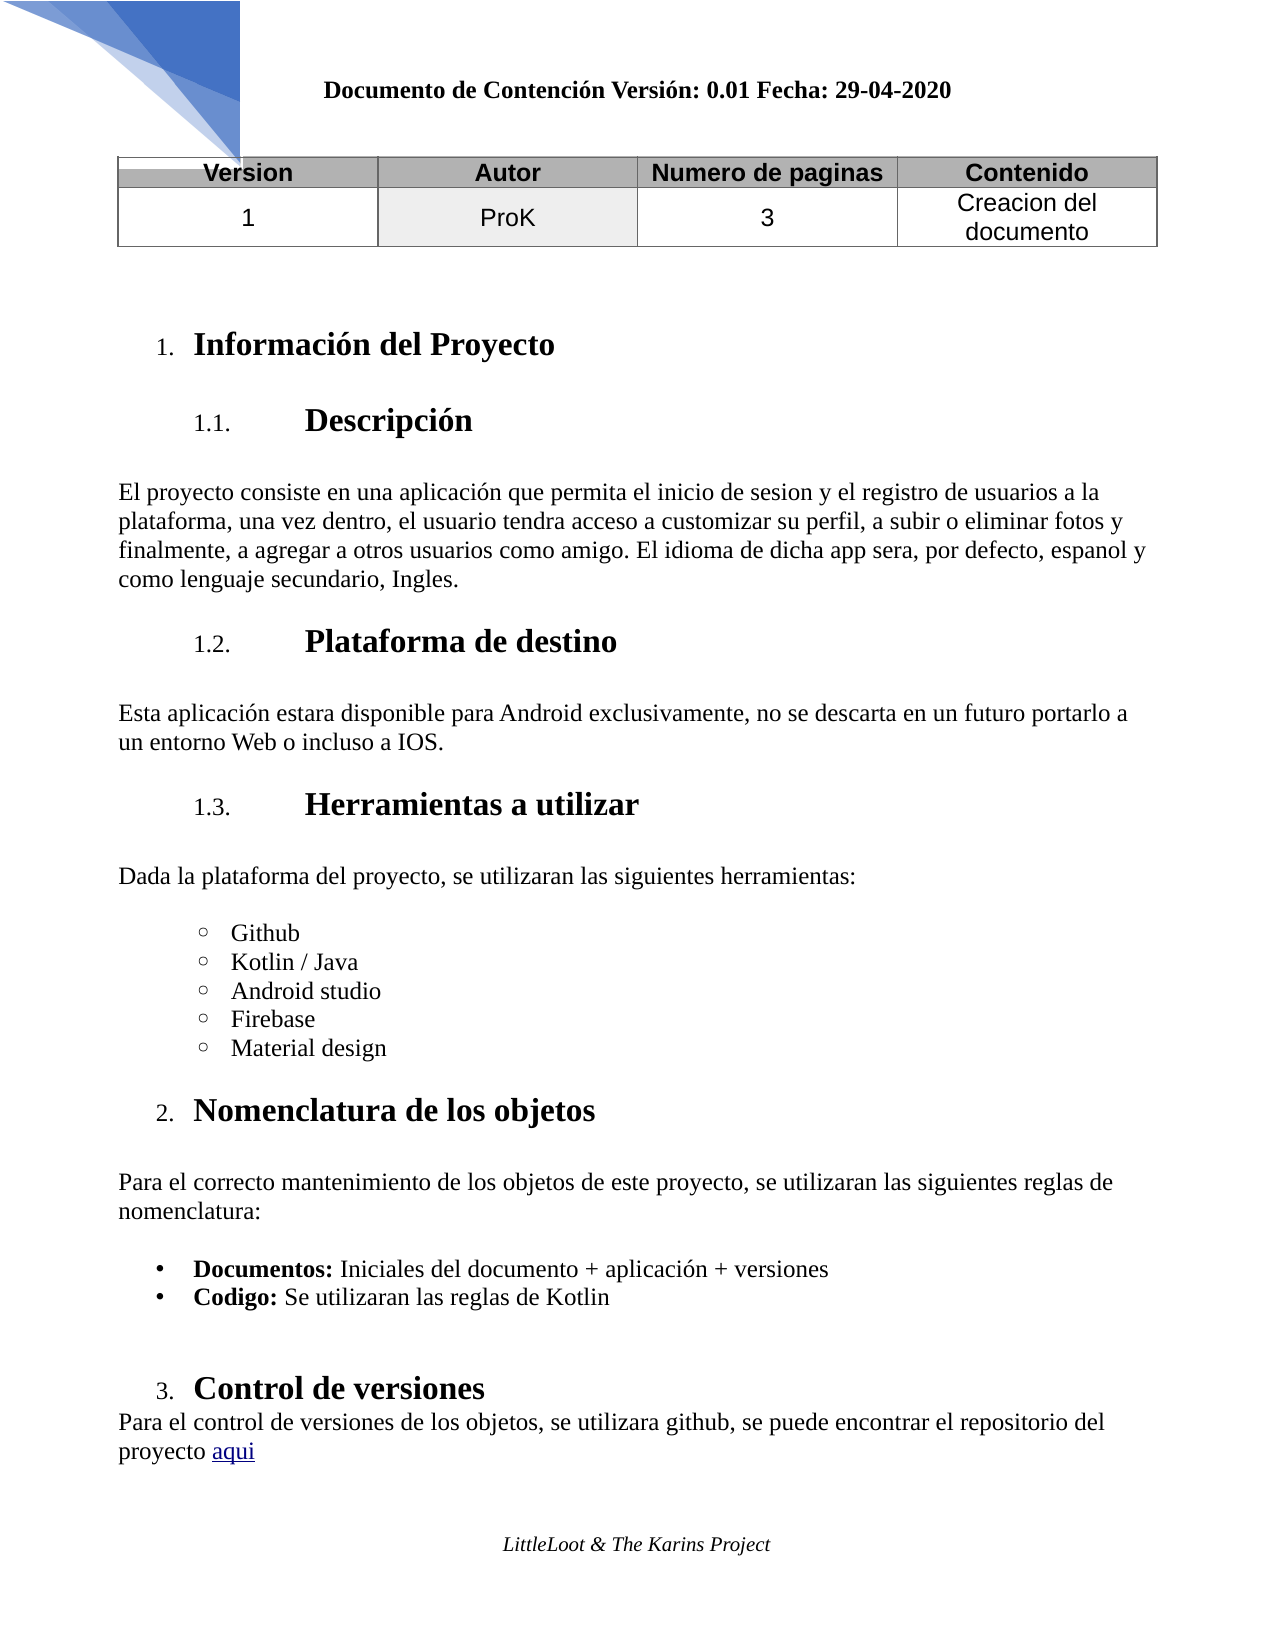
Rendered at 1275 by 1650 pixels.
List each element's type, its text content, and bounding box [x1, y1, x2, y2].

table_header Contenido [898, 158, 1156, 187]
list Kotlin / Java [193, 947, 1157, 976]
table_cell Creacion del documento [898, 188, 1156, 246]
list Github [193, 918, 1157, 947]
text El proyecto consiste en una aplicación que permita el inicio de sesion y el registro de usuarios a la plataforma, una vez dentro, el usuario tendra acceso a customizar su perfil, a subir o eliminar fotos y finalmente, a agregar a otros usuarios como amigo. El idioma de dicha app sera, por defecto, espanol y como lenguaje secundario, Ingles. [118, 477, 1157, 592]
table_header Version [119, 158, 377, 187]
list Documentos: Iniciales del documento + aplicación + versiones [156, 1254, 1157, 1282]
text Esta aplicación estara disponible para Android exclusivamente, no se descarta en un futuro portarlo a un entorno Web o incluso a IOS. [118, 698, 1157, 755]
list Descripción [193, 401, 1157, 439]
table_cell 1 [119, 188, 377, 246]
list Firebase [193, 1004, 1157, 1033]
list Plataforma de destino [193, 621, 1157, 659]
list Nomenclatura de los objetos [156, 1091, 1157, 1129]
text Dada la plataforma del proyecto, se utilizaran las siguientes herramientas: [118, 861, 1157, 889]
table_cell ProK [379, 188, 637, 246]
text Para el correcto mantenimiento de los objetos de este proyecto, se utilizaran las siguientes reglas de nomenclatura: [118, 1167, 1157, 1225]
list Información del Proyecto [156, 324, 1157, 362]
text Para el control de versiones de los objetos, se utilizara github, se puede encontrar el repositorio del proyecto aqui [118, 1407, 1157, 1464]
list Android studio [193, 976, 1157, 1004]
table_header Autor [379, 158, 637, 187]
list Control de versiones [156, 1369, 1157, 1407]
list Codigo: Se utilizaran las reglas de Kotlin [156, 1282, 1157, 1311]
table_cell 2 [638, 188, 897, 246]
list Herramientas a utilizar [193, 784, 1157, 822]
table_header Numero de paginas [638, 158, 897, 187]
list Material design [193, 1033, 1157, 1062]
